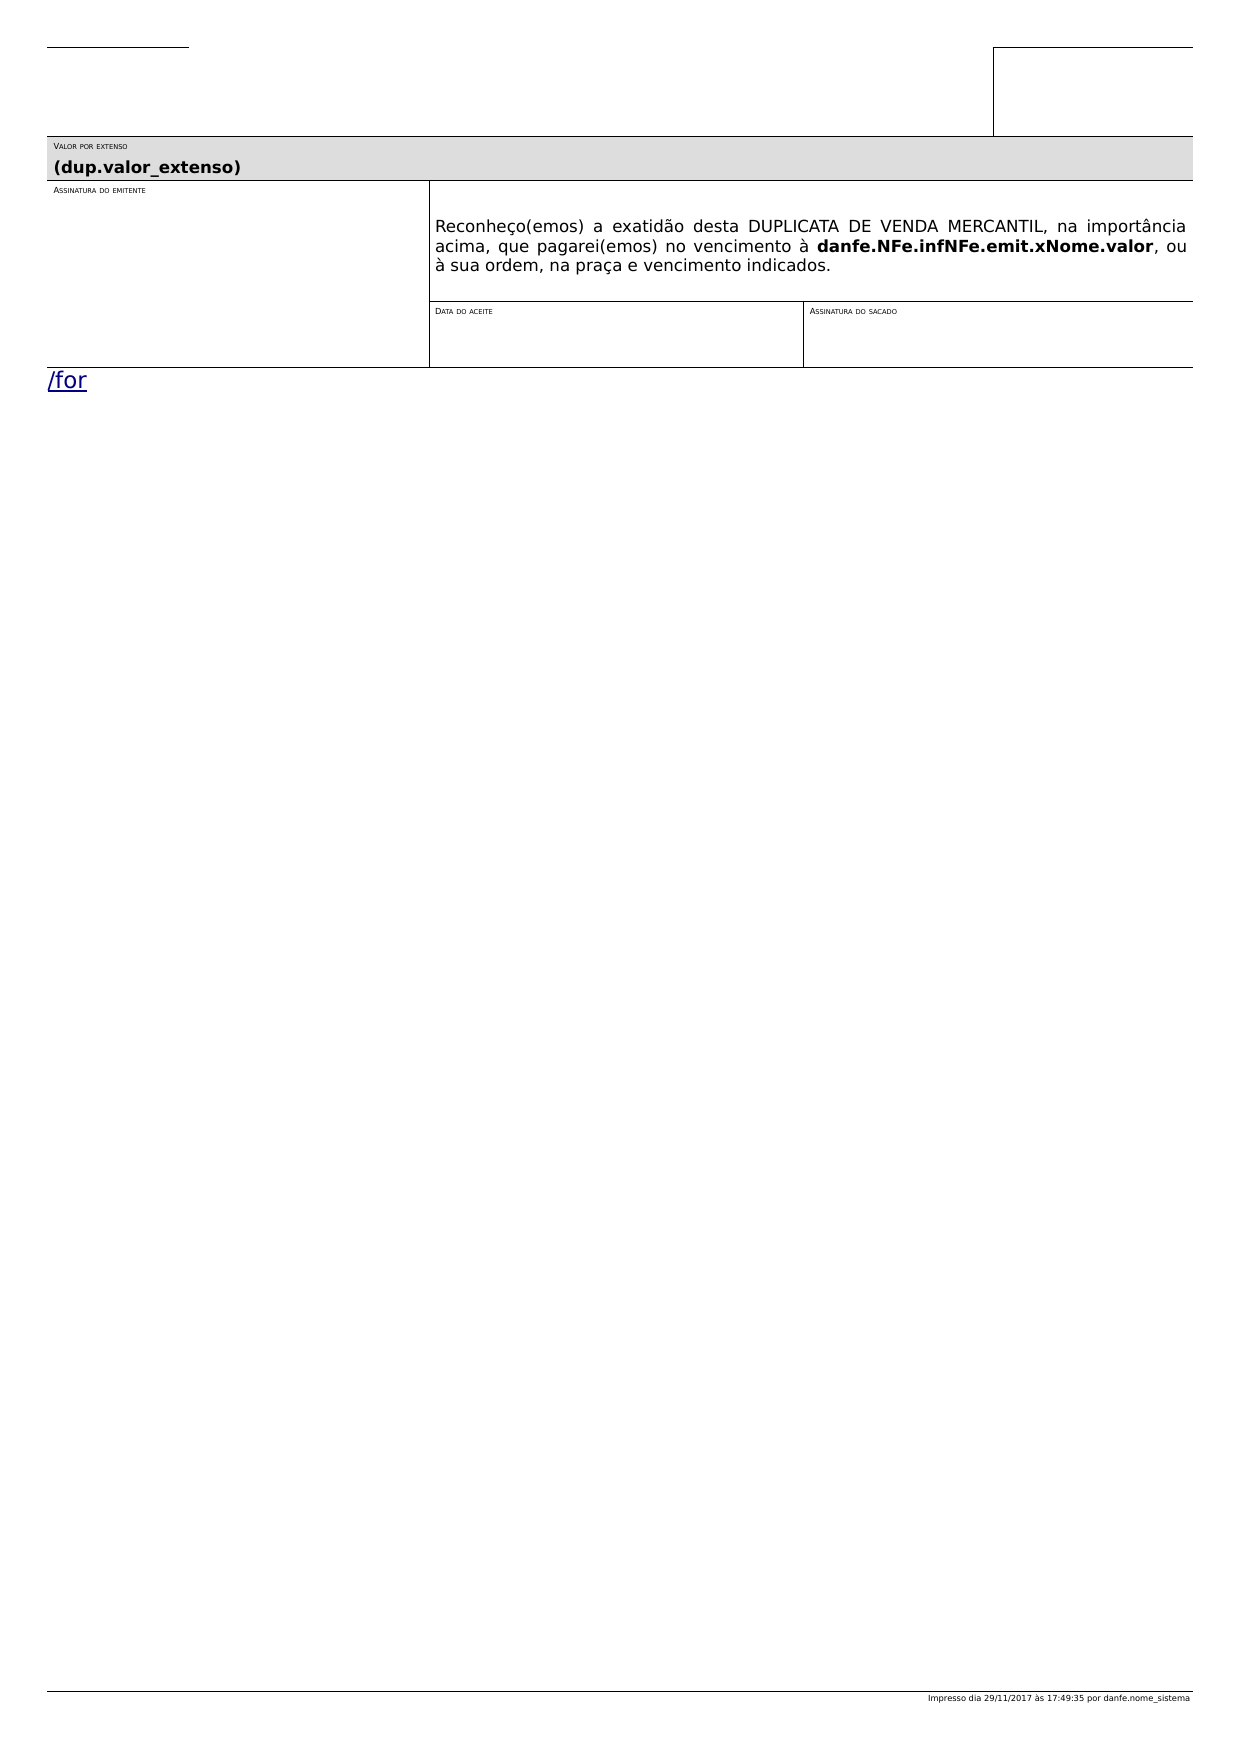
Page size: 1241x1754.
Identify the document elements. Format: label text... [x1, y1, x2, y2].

table_cell [189, 92, 993, 136]
table_cell Assinatura do sacado [804, 302, 1193, 367]
table_cell Valor por extenso (dup.valor_extenso) [47, 137, 1193, 180]
table_cell [994, 48, 1193, 136]
table_cell [189, 47, 993, 92]
table_cell Assinatura do emitente [47, 181, 429, 367]
table_cell [47, 48, 189, 136]
table_cell Data do aceite [430, 302, 803, 367]
text /for [47, 368, 1193, 394]
table_cell Reconheço(emos) a exatidão desta DUPLICATA DE VENDA MERCANTIL, na importância acima, que pagarei(emos) no vencimento à danfe.NFe.infNFe.emit.xNome.valor, ou à sua ordem, na praça e vencimento indicados. [430, 181, 1193, 301]
